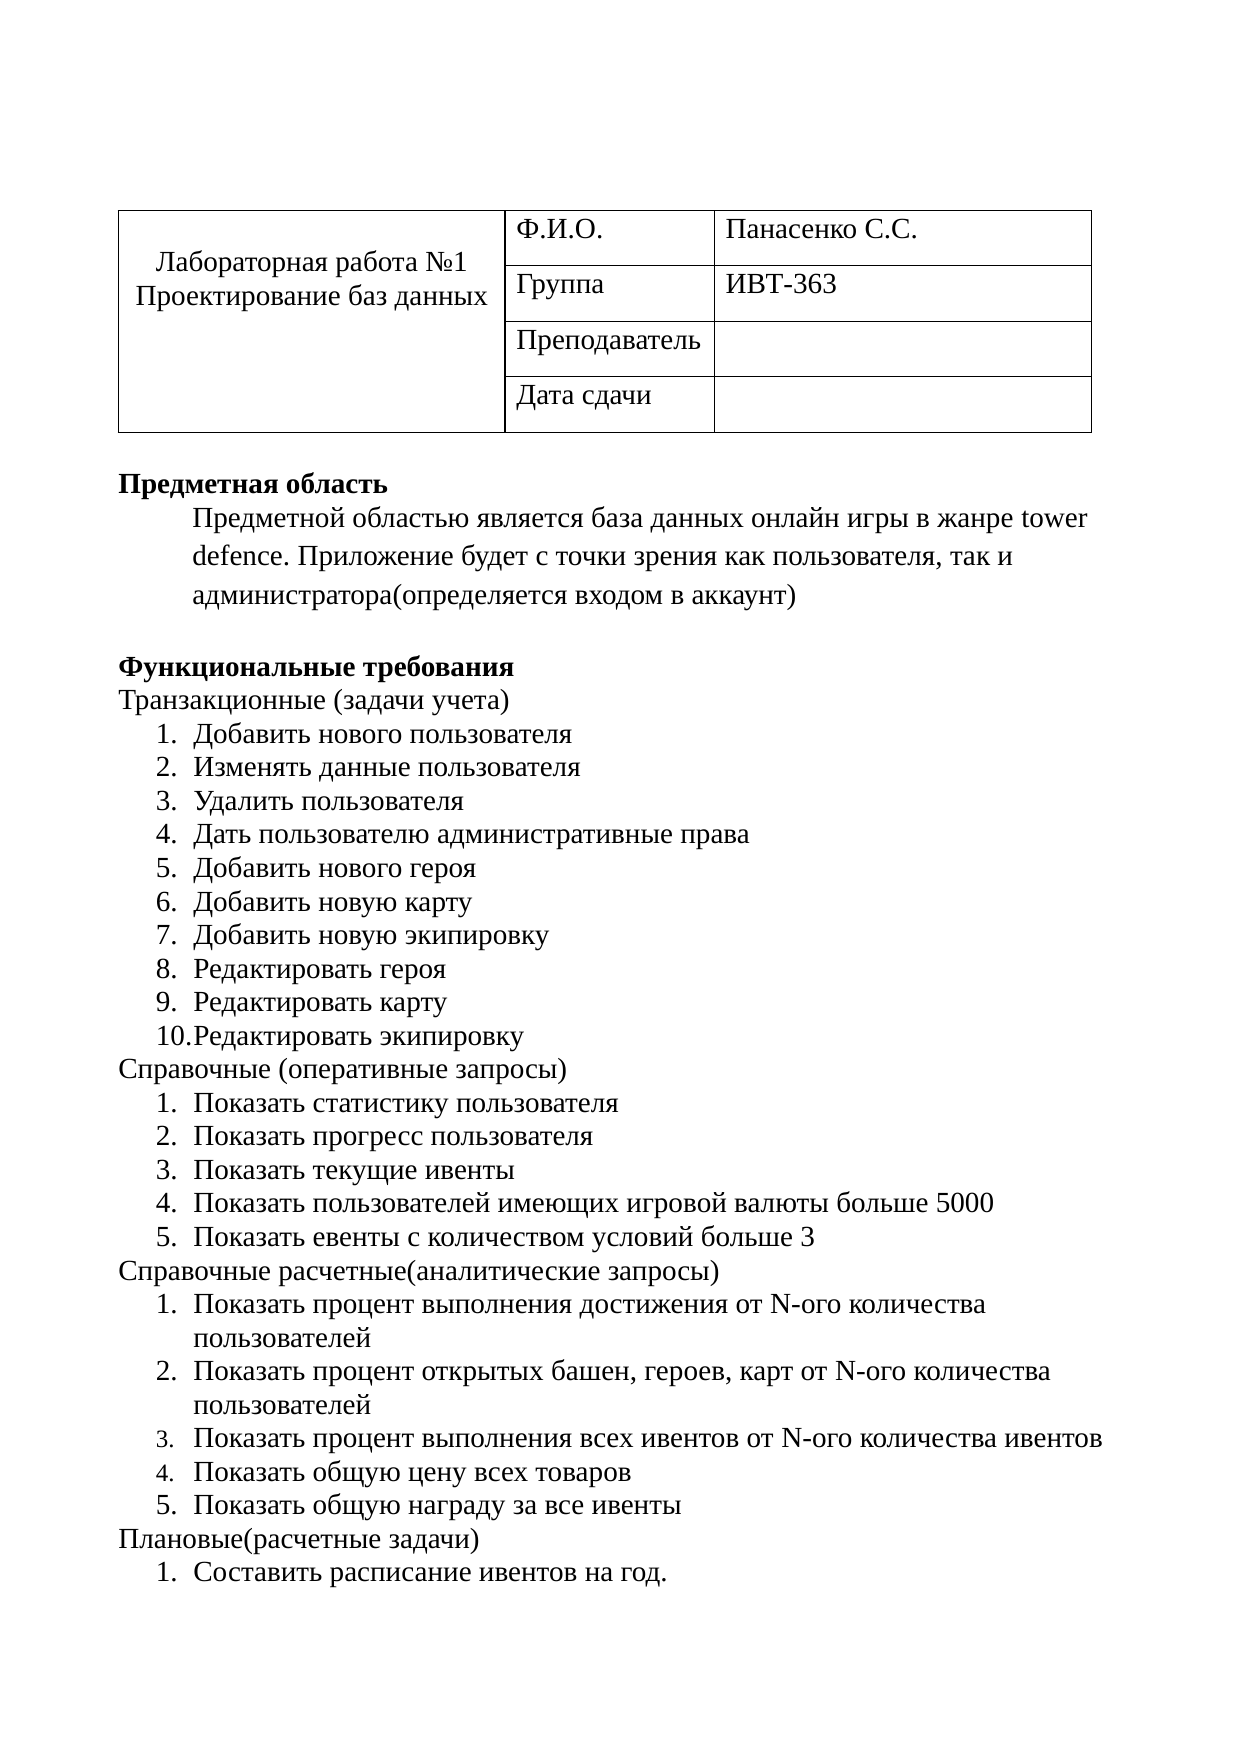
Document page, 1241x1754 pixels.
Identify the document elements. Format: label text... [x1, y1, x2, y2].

text Справочные расчетные(аналитические запросы) [118, 1253, 1122, 1286]
table_cell ИВТ-363 [715, 266, 1091, 321]
list Показать пользователей имеющих игровой валюты больше 5000 [156, 1186, 1122, 1219]
text Справочные (оперативные запросы) [118, 1051, 1122, 1085]
list Показать евенты с количеством условий больше 3 [156, 1219, 1122, 1253]
list Редактировать экипировку [156, 1018, 1122, 1051]
text Предметная область [118, 466, 1122, 500]
text Функциональные требования [118, 649, 1122, 682]
table_header Лабораторная работа №1 Проектирование баз данных [119, 211, 504, 432]
table_header Ф.И.О. [506, 211, 714, 265]
table_cell Дата сдачи [506, 377, 714, 432]
table_cell Преподаватель [506, 322, 714, 376]
text Плановые(расчетные задачи) [118, 1521, 1122, 1554]
list Редактировать героя [156, 951, 1122, 984]
list Дать пользователю административные права [156, 817, 1122, 850]
list Изменять данные пользователя [156, 749, 1122, 783]
list Добавить нового пользователя [156, 716, 1122, 749]
table_cell Группа [506, 266, 714, 321]
list Составить расписание ивентов на год. [156, 1554, 1122, 1588]
list Показать процент открытых башен, героев, карт от N-ого количества пользователей [156, 1353, 1122, 1420]
list Редактировать карту [156, 984, 1122, 1018]
list Показать общую цену всех товаров [156, 1454, 1122, 1487]
list Показать процент выполнения всех ивентов от N-ого количества ивентов [156, 1420, 1122, 1454]
list Показать текущие ивенты [156, 1152, 1122, 1186]
list Добавить новую карту [156, 884, 1122, 917]
list Показать статистику пользователя [156, 1085, 1122, 1118]
list Добавить нового героя [156, 850, 1122, 884]
list Показать процент выполнения достижения от N-ого количества пользователей [156, 1286, 1122, 1353]
list Показать прогресс пользователя [156, 1118, 1122, 1152]
table_cell [715, 322, 1091, 376]
list Удалить пользователя [156, 783, 1122, 817]
table_cell [715, 377, 1091, 432]
text Транзакционные (задачи учета) [118, 682, 1122, 716]
text Предметной областью является база данных онлайн игры в жанре tower defence. Приложение будет с точки зрения как пользователя, так и администратора(определяется входом в аккаунт) [192, 500, 1122, 610]
table_header Панасенко С.С. [715, 211, 1091, 265]
list Добавить новую экипировку [156, 917, 1122, 951]
list Показать общую награду за все ивенты [156, 1487, 1122, 1521]
